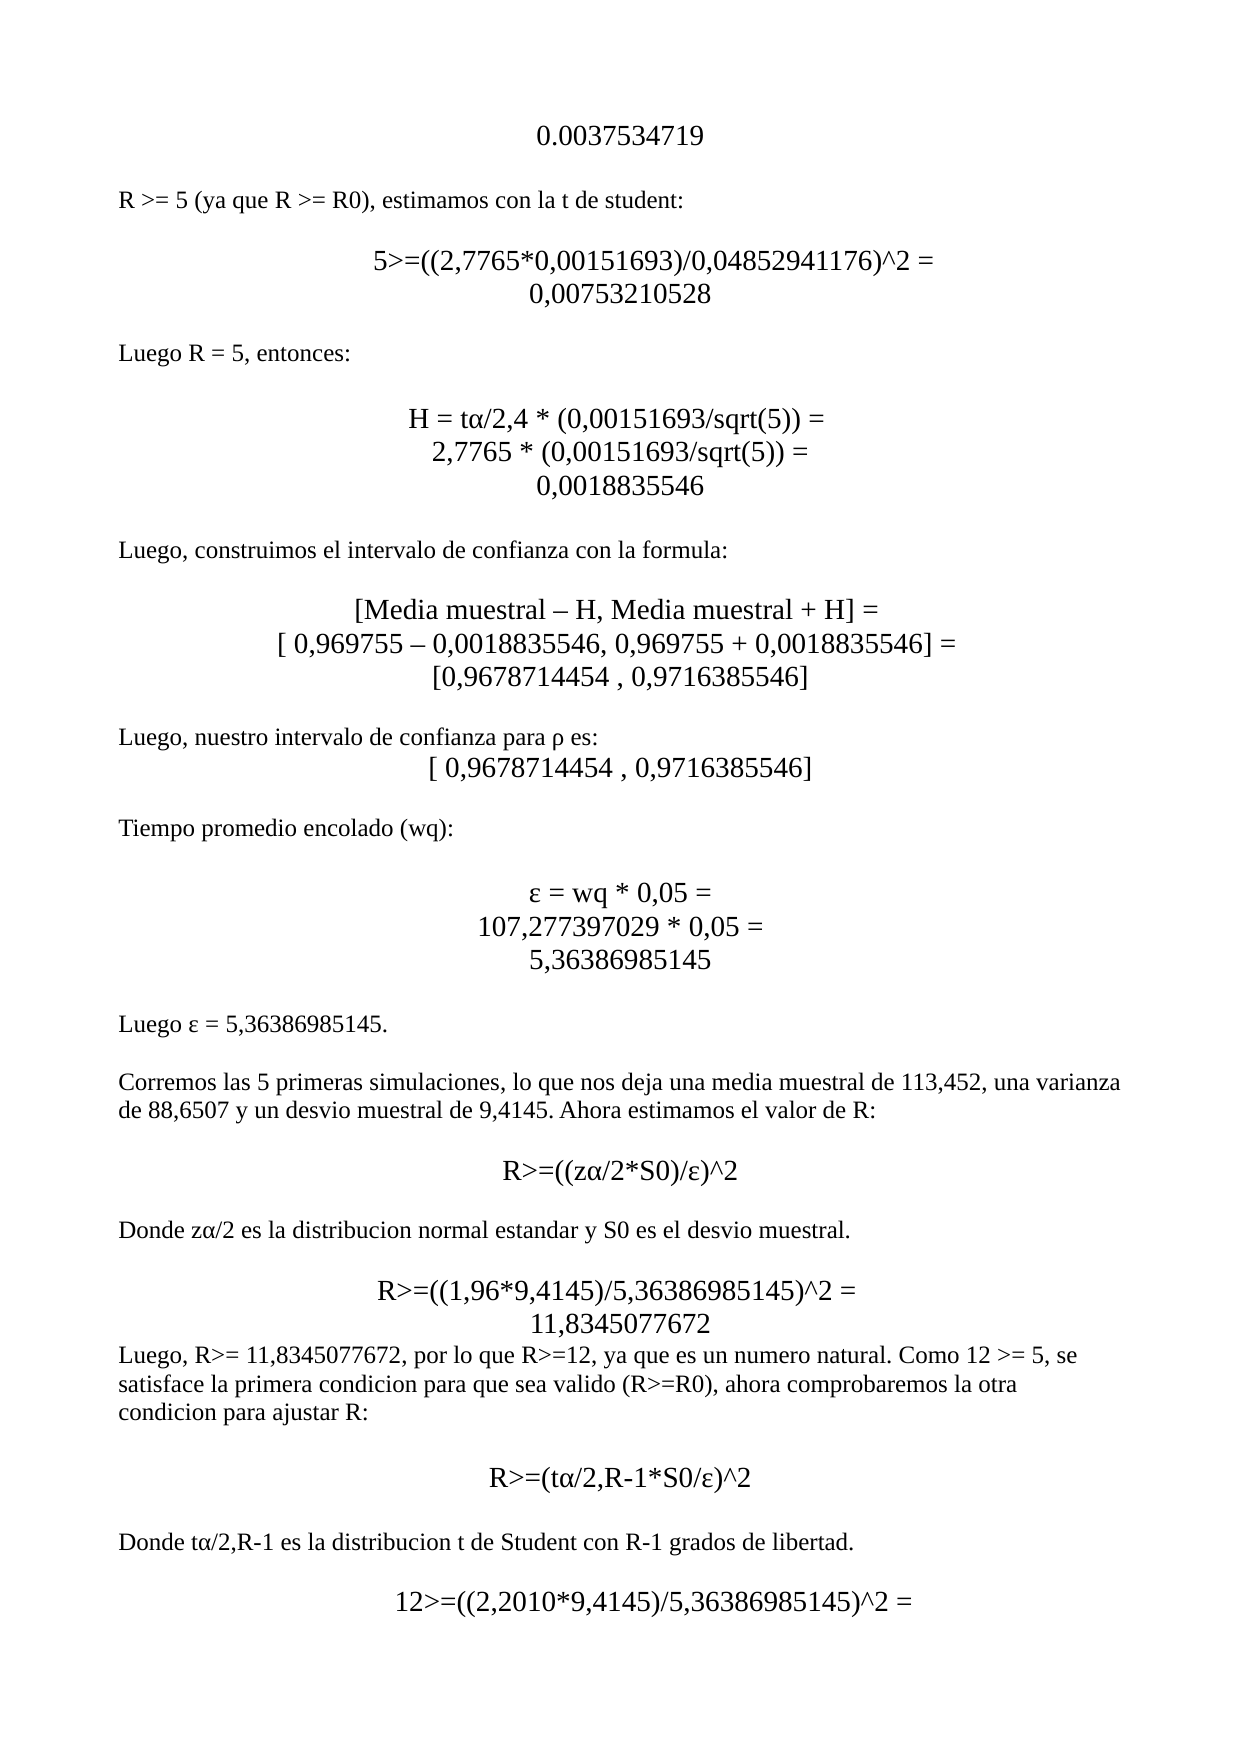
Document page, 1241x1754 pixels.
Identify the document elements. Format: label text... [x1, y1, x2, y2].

text 0,0018835546 [118, 468, 1122, 501]
text Donde zα/2 es la distribucion normal estandar y S0 es el desvio muestral. [118, 1215, 1122, 1244]
text Corremos las 5 primeras simulaciones, lo que nos deja una media muestral de 113,452, una varianza de 88,6507 y un desvio muestral de 9,4145. Ahora estimamos el valor de R: [118, 1067, 1122, 1124]
text 5,36386985145 [118, 942, 1122, 976]
text 11,8345077672 [118, 1306, 1122, 1340]
text 2,7765 * (0,00151693/sqrt(5)) = [118, 434, 1122, 468]
text R>=((1,96*9,4145)/5,36386985145)^2 = [118, 1273, 1122, 1306]
text Donde tα/2,R-1 es la distribucion t de Student con R-1 grados de libertad. [118, 1527, 1122, 1556]
text Luego, construimos el intervalo de confianza con la formula: [118, 535, 1122, 564]
text 107,277397029 * 0,05 = [118, 909, 1122, 942]
text Luego, nuestro intervalo de confianza para ρ es: [118, 722, 1122, 751]
text 0,00753210528 [118, 276, 1122, 310]
text [Media muestral – H, Media muestral + H] = [118, 592, 1122, 626]
text Tiempo promedio encolado (wq): [118, 813, 1122, 842]
text 0.0037534719 [118, 118, 1122, 152]
text Luego ε = 5,36386985145. [118, 1009, 1122, 1038]
text Luego R = 5, entonces: [118, 338, 1122, 367]
text ε = wq * 0,05 = [118, 875, 1122, 909]
text R >= 5 (ya que R >= R0), estimamos con la t de student: [118, 185, 1122, 214]
text H = tα/2,4 * (0,00151693/sqrt(5)) = [118, 401, 1122, 434]
text Luego, R>= 11,8345077672, por lo que R>=12, ya que es un numero natural. Como 12 >= 5, se satisface la primera condicion para que sea valido (R>=R0), ahora comprobaremos la otra condicion para ajustar R: [118, 1340, 1122, 1426]
text [ 0,9678714454 , 0,9716385546] [118, 751, 1122, 784]
text R>=((zα/2*S0)/ε)^2 [118, 1153, 1122, 1187]
text 5>=((2,7765*0,00151693)/0,04852941176)^2 = [118, 243, 1122, 276]
text R>=(tα/2,R-1*S0/ε)^2 [118, 1460, 1122, 1493]
text [ 0,969755 – 0,0018835546, 0,969755 + 0,0018835546] = [118, 626, 1122, 659]
text [0,9678714454 , 0,9716385546] [118, 659, 1122, 693]
text 12>=((2,2010*9,4145)/5,36386985145)^2 = [118, 1584, 1122, 1618]
